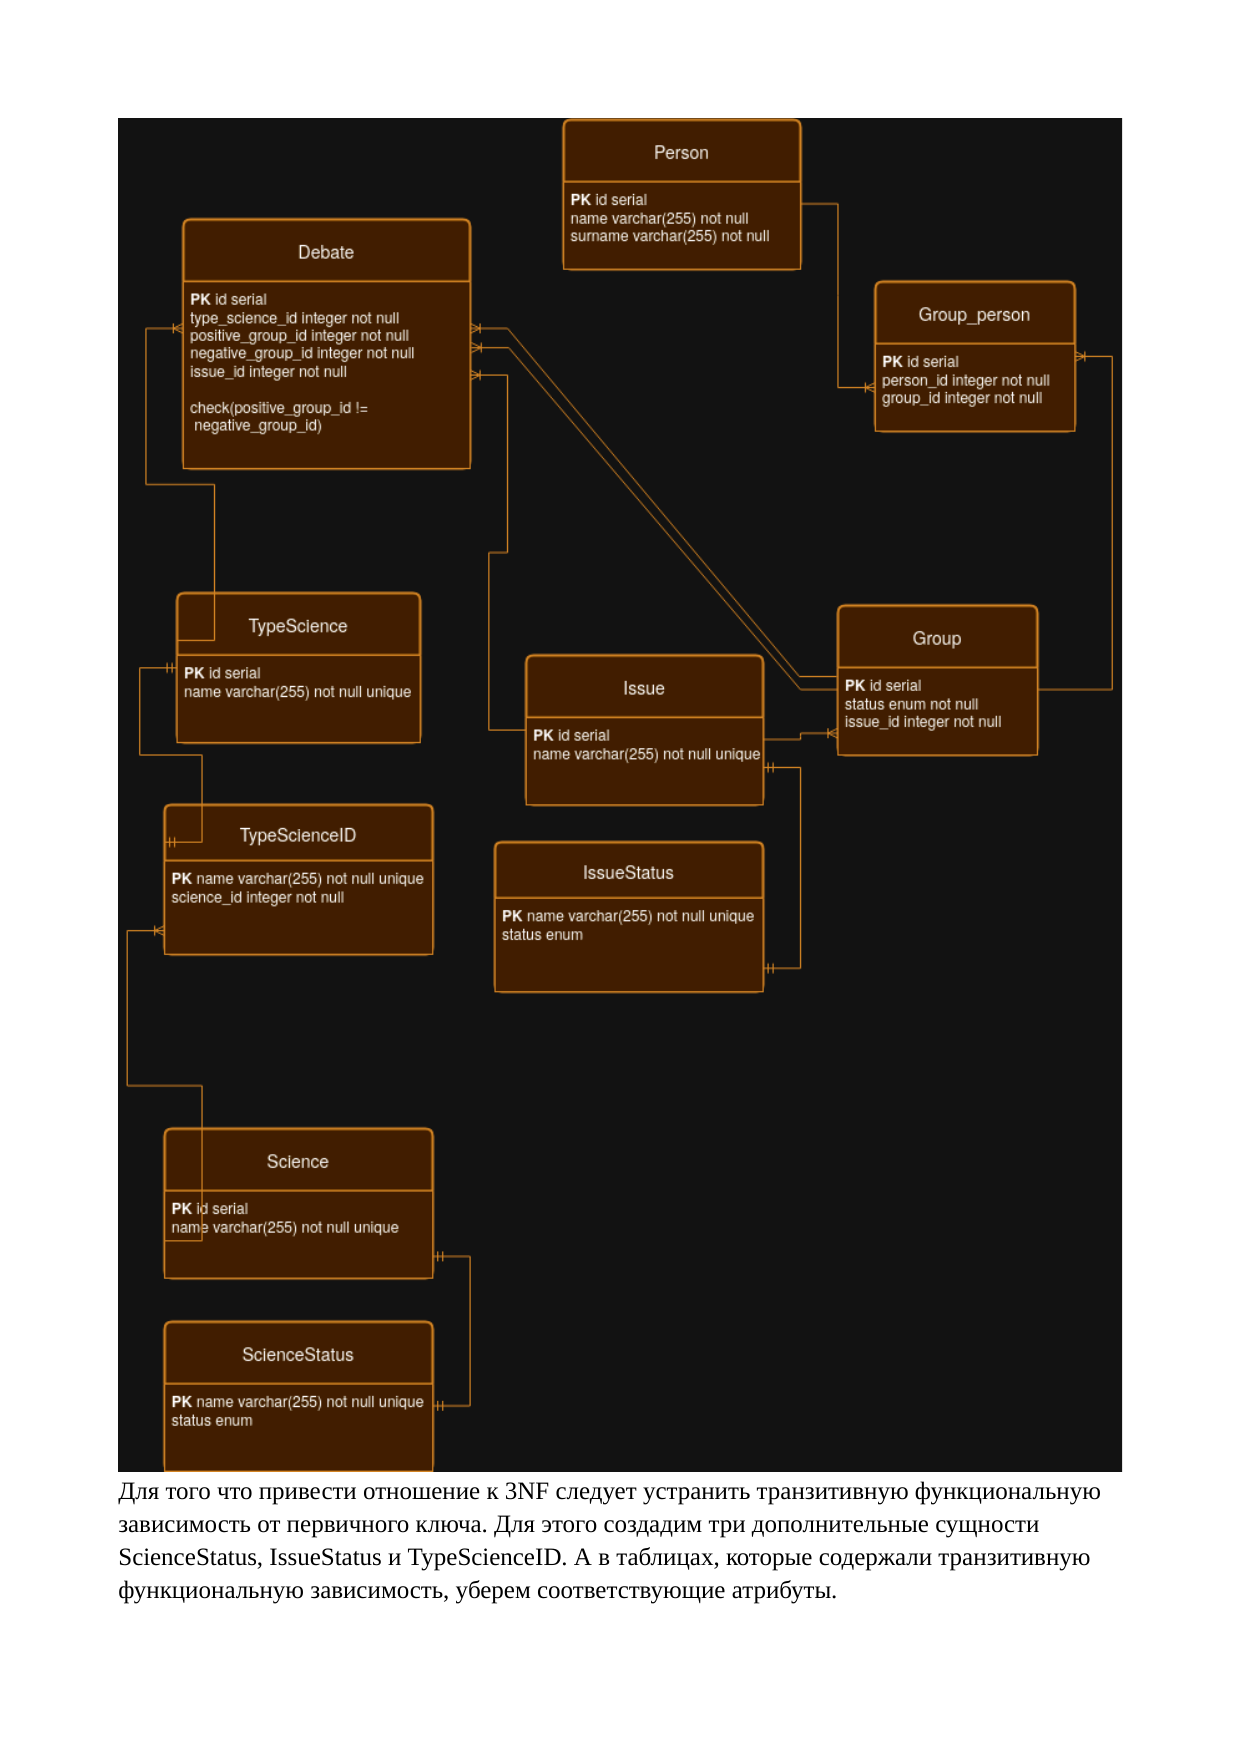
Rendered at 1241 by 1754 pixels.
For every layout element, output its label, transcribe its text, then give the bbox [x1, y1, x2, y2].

picture [118, 118, 1123, 1472]
text Для того что привести отношение к 3NF следует устранить транзитивную функциональную зависимость от первичного ключа. Для этого создадим три дополнительные сущности ScienceStatus, IssueStatus и TypeScienceID. А в таблицах, которые содержали транзитивную функциональную зависимость, уберем соответствующие атрибуты. [118, 1472, 1122, 1604]
